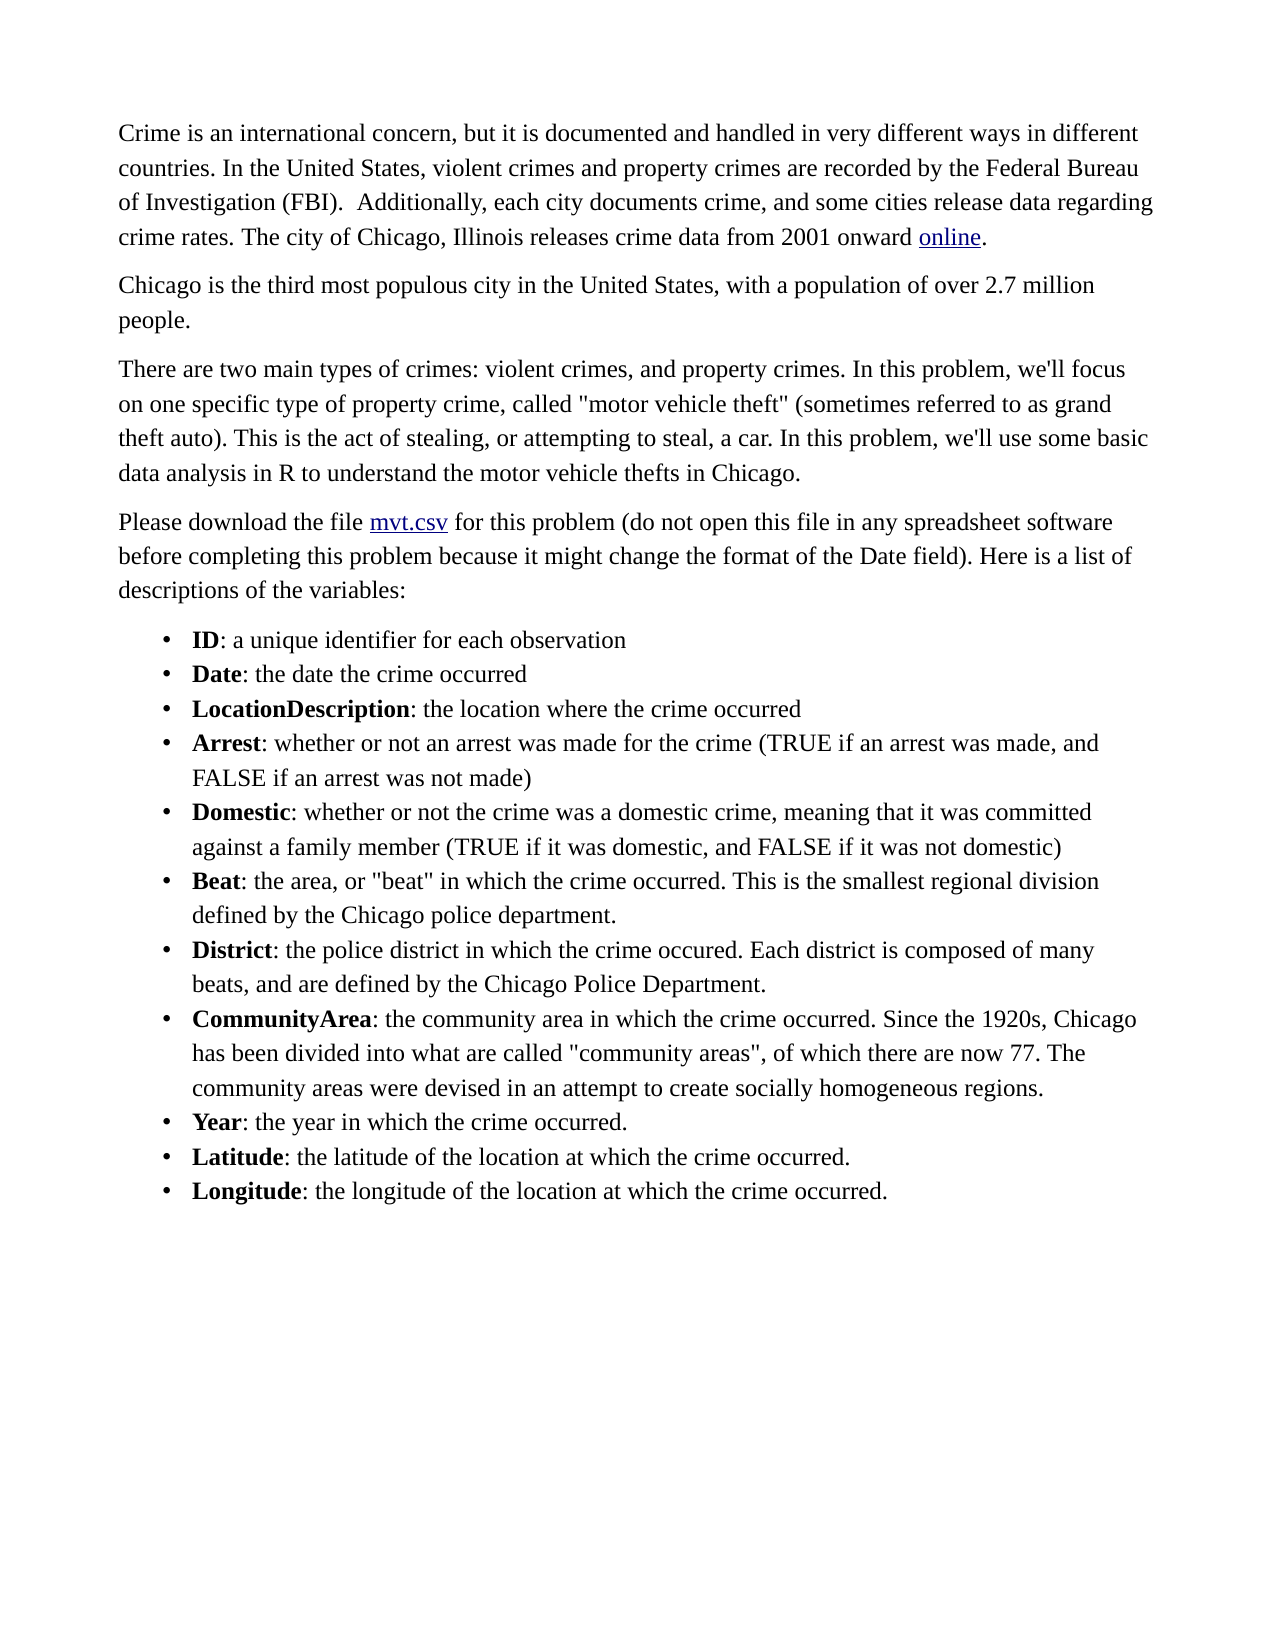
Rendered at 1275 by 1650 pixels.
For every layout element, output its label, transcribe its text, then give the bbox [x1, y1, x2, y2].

list District: the police district in which the crime occured. Each district is composed of many beats, and are defined by the Chicago Police Department. [162, 935, 1157, 998]
list CommunityArea: the community area in which the crime occurred. Since the 1920s, Chicago has been divided into what are called "community areas", of which there are now 77. The community areas were devised in an attempt to create socially homogeneous regions. [162, 1004, 1157, 1102]
list Beat: the area, or "beat" in which the crime occurred. This is the smallest regional division defined by the Chicago police department. [162, 866, 1157, 929]
text Chicago is the third most populous city in the United States, with a population of over 2.7 million people. [118, 271, 1157, 334]
list Date: the date the crime occurred [162, 659, 1157, 688]
text There are two main types of crimes: violent crimes, and property crimes. In this problem, we'll focus on one specific type of property crime, called "motor vehicle theft" (sometimes referred to as grand theft auto). This is the act of stealing, or attempting to steal, a car. In this problem, we'll use some basic data analysis in R to understand the motor vehicle thefts in Chicago. [118, 354, 1157, 486]
list Longitude: the longitude of the location at which the crime occurred. [162, 1176, 1157, 1205]
list ID: a unique identifier for each observation [162, 625, 1157, 653]
text Please download the file mvt.csv for this problem (do not open this file in any spreadsheet software before completing this problem because it might change the format of the Date field). Here is a list of descriptions of the variables: [118, 507, 1157, 604]
list LocationDescription: the location where the crime occurred [162, 694, 1157, 722]
list Domestic: whether or not the crime was a domestic crime, meaning that it was committed against a family member (TRUE if it was domestic, and FALSE if it was not domestic) [162, 797, 1157, 860]
list Year: the year in which the crime occurred. [162, 1107, 1157, 1136]
list Arrest: whether or not an arrest was made for the crime (TRUE if an arrest was made, and FALSE if an arrest was not made) [162, 728, 1157, 791]
text Crime is an international concern, but it is documented and handled in very different ways in different countries. In the United States, violent crimes and property crimes are recorded by the Federal Bureau of Investigation (FBI). Additionally, each city documents crime, and some cities release data regarding crime rates. The city of Chicago, Illinois releases crime data from 2001 onward online. [118, 118, 1157, 250]
list Latitude: the latitude of the location at which the crime occurred. [162, 1142, 1157, 1171]
